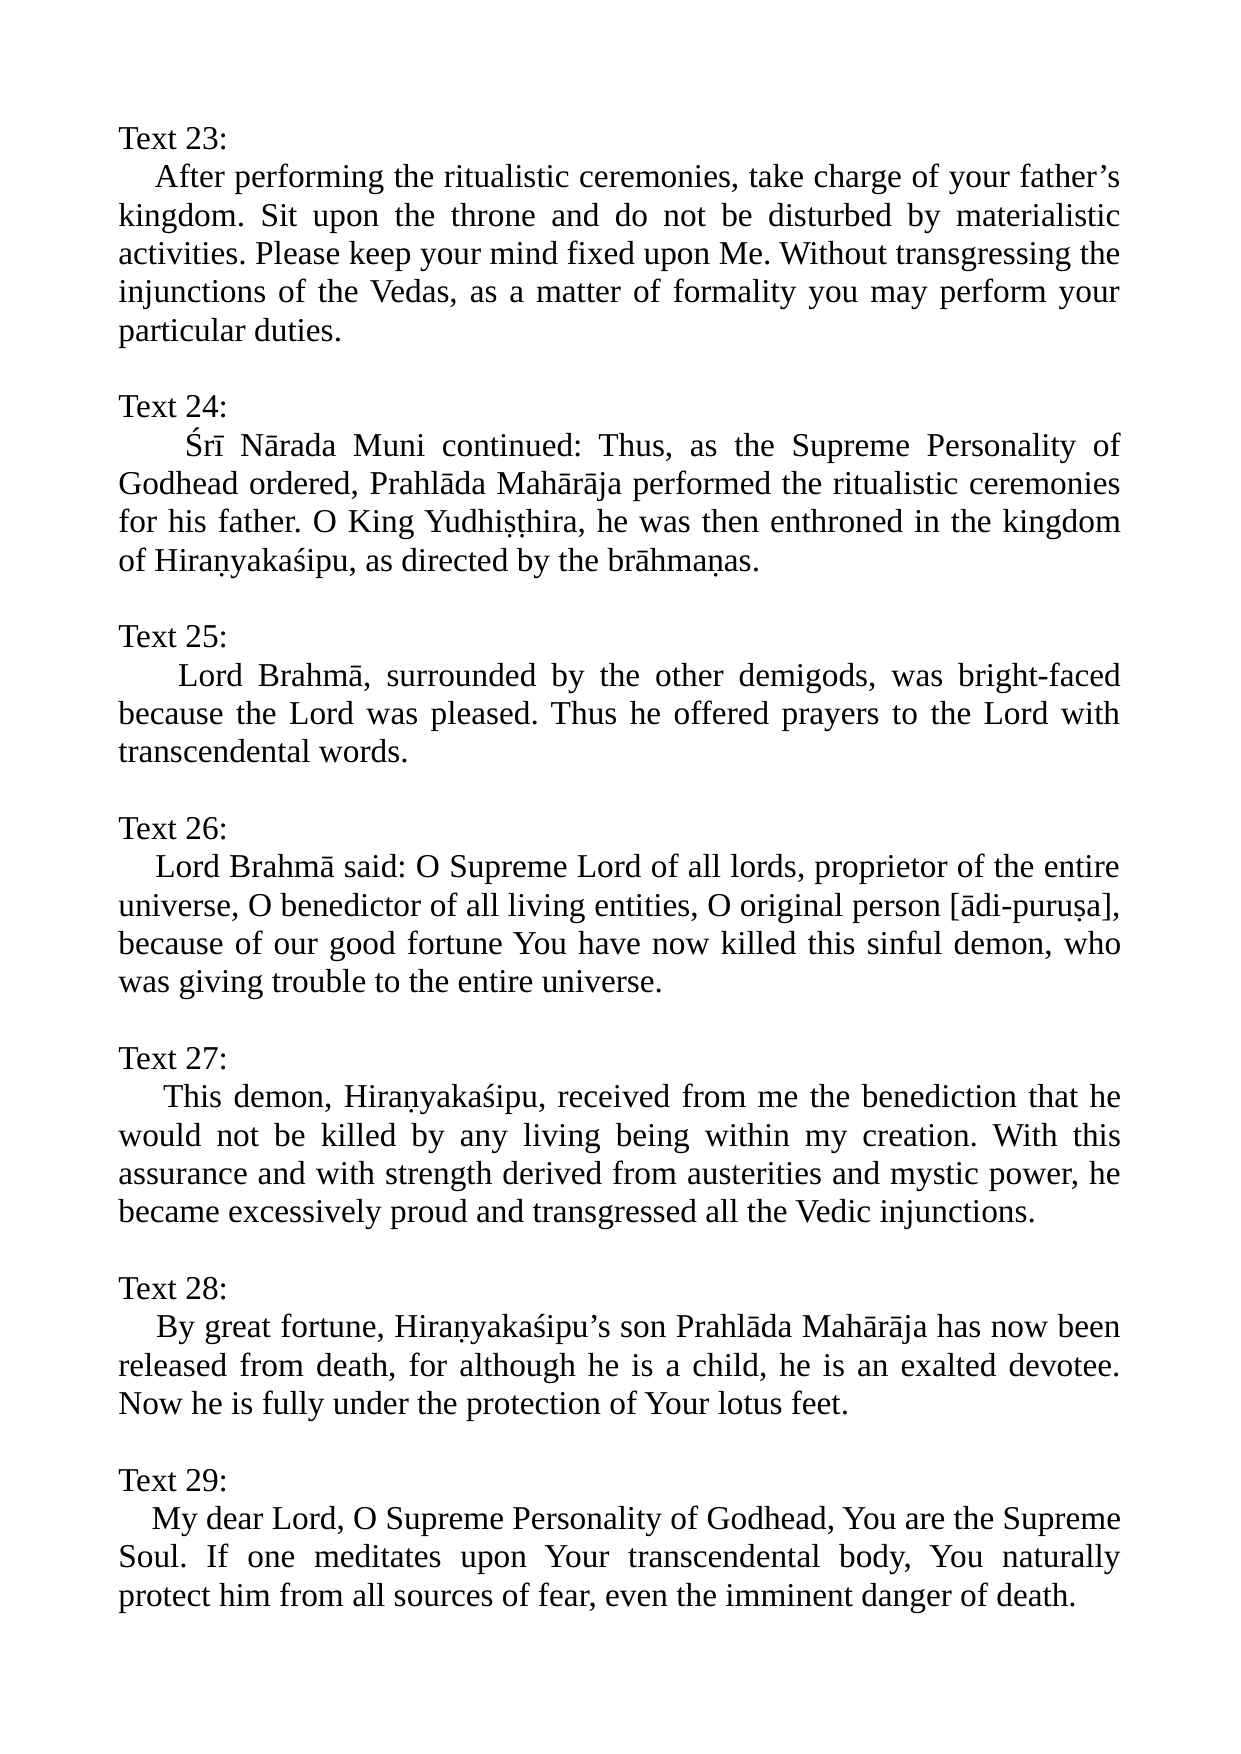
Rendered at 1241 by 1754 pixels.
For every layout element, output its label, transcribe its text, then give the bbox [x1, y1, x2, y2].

text My dear Lord, O Supreme Personality of Godhead, You are the Supreme Soul. If one meditates upon Your transcendental body, You naturally protect him from all sources of fear, even the imminent danger of death. [118, 1498, 1122, 1613]
text Text 29: [118, 1460, 1122, 1498]
text Śrī Nārada Muni continued: Thus, as the Supreme Personality of Godhead ordered, Prahlāda Mahārāja performed the ritualistic ceremonies for his father. O King Yudhiṣṭhira, he was then enthroned in the kingdom of Hiraṇyakaśipu, as directed by the brāhmaṇas. [118, 425, 1122, 578]
text Lord Brahmā said: O Supreme Lord of all lords, proprietor of the entire universe, O benedictor of all living entities, O original person [ādi-puruṣa], because of our good fortune You have now killed this sinful demon, who was giving trouble to the entire universe. [118, 846, 1122, 1000]
text This demon, Hiraṇyakaśipu, received from me the benediction that he would not be killed by any living being within my creation. With this assurance and with strength derived from austerities and mystic power, he became excessively proud and transgressed all the Vedic injunctions. [118, 1076, 1122, 1230]
text Text 23: [118, 118, 1122, 156]
text Text 26: [118, 808, 1122, 846]
text Text 25: [118, 616, 1122, 655]
text Text 28: [118, 1268, 1122, 1306]
text After performing the ritualistic ceremonies, take charge of your father’s kingdom. Sit upon the throne and do not be disturbed by materialistic activities. Please keep your mind fixed upon Me. Without transgressing the injunctions of the Vedas, as a matter of formality you may perform your particular duties. [118, 156, 1122, 348]
text Lord Brahmā, surrounded by the other demigods, was bright-faced because the Lord was pleased. Thus he offered prayers to the Lord with transcendental words. [118, 655, 1122, 770]
text Text 27: [118, 1038, 1122, 1076]
text Text 24: [118, 386, 1122, 425]
text By great fortune, Hiraṇyakaśipu’s son Prahlāda Mahārāja has now been released from death, for although he is a child, he is an exalted devotee. Now he is fully under the protection of Your lotus feet. [118, 1306, 1122, 1421]
